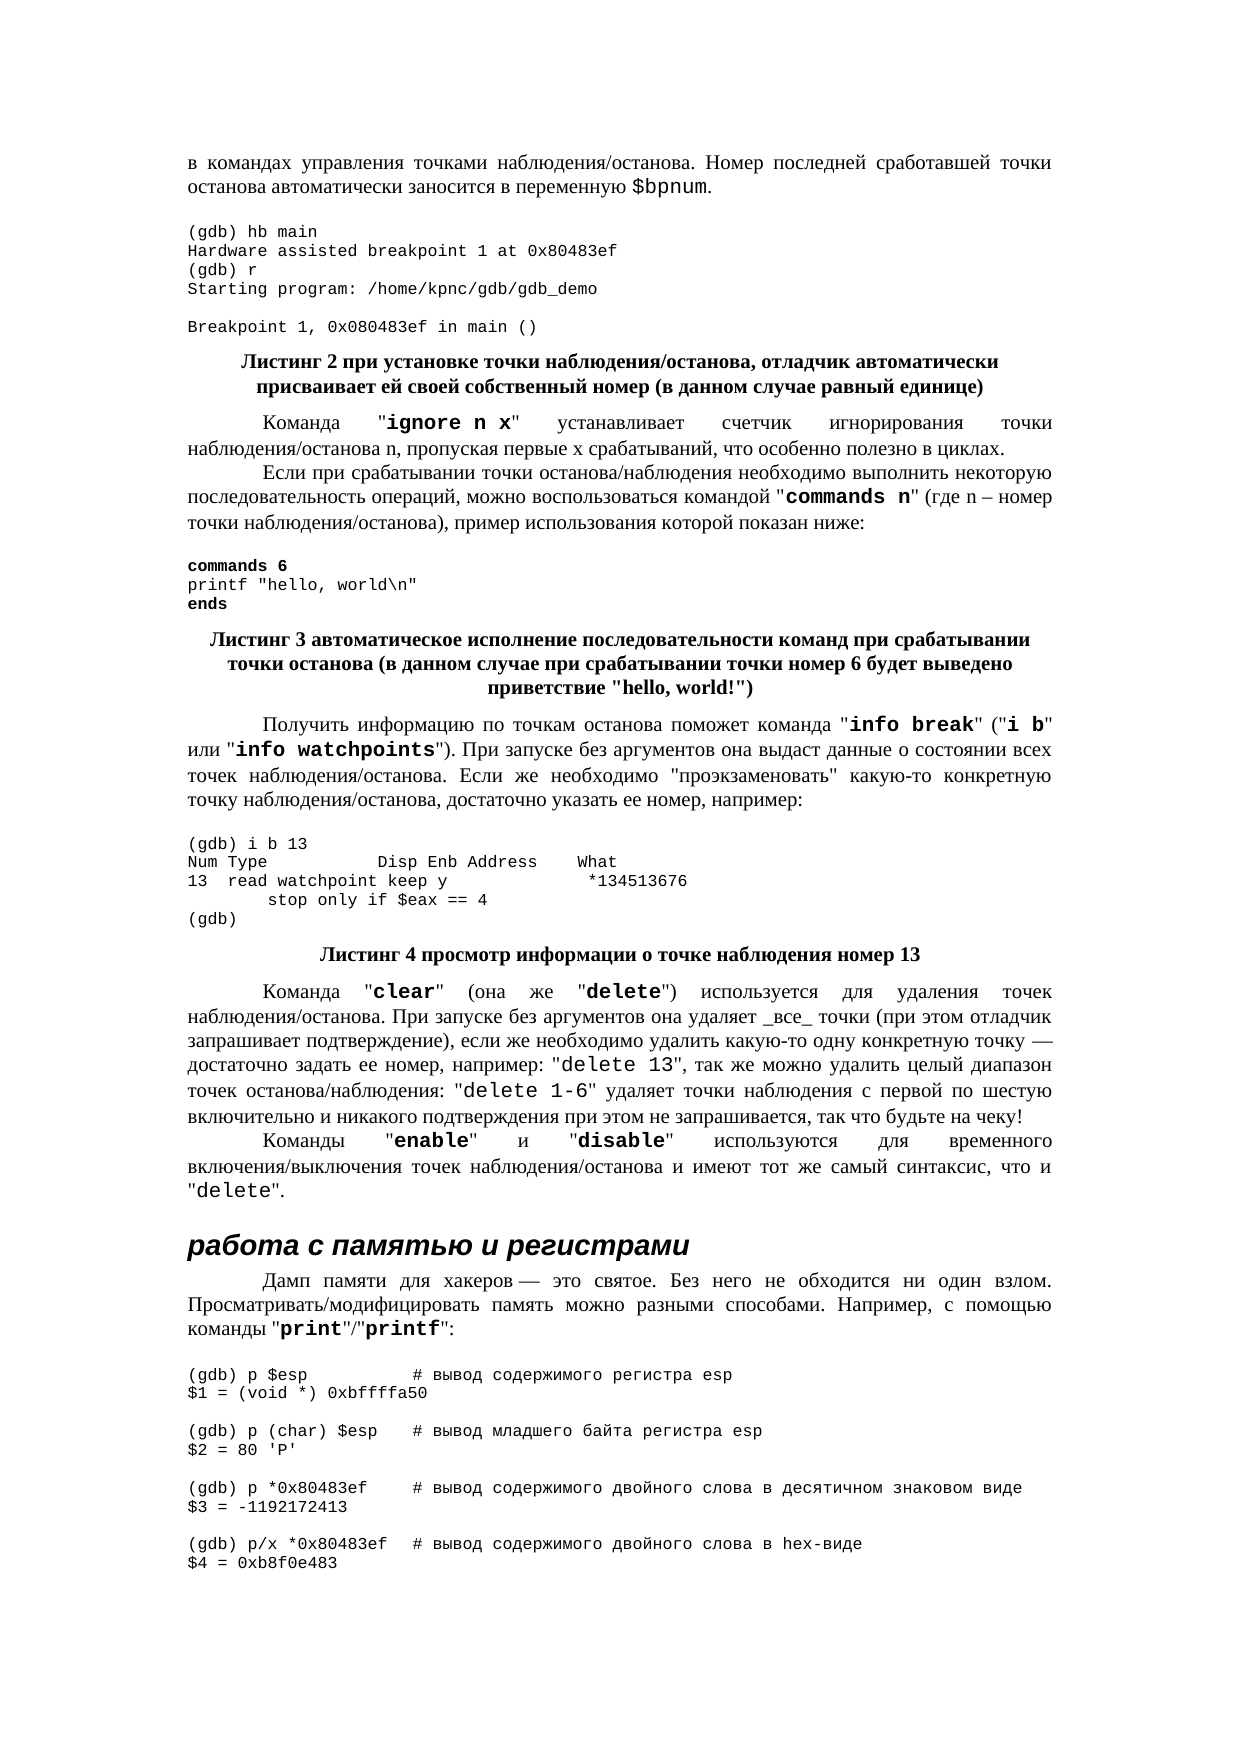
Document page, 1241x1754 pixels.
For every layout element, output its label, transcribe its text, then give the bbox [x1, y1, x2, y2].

text Команды "enable" и "disable" используются для временного включения/выключения точек наблюдения/останова и имеют тот же самый синтаксис, что и "delete". [187, 1128, 1053, 1203]
text Дамп памяти для хакеров — это святое. Без него не обходится ни один взлом. Просматривать/модифицировать память можно разными способами. Например, с помощью команды "print"/"printf": [187, 1268, 1053, 1342]
text (gdb) p *0x80483ef # вывод содержимого двойного слова в десятичном знаковом виде [187, 1479, 1053, 1498]
subtitle работа с памятью и регистрами [187, 1228, 1053, 1262]
text (gdb) p/x *0x80483ef # вывод содержимого двойного слова в hex-виде [187, 1536, 1053, 1555]
text Num Type Disp Enb Address What [187, 854, 1053, 873]
text Получить информацию по точкам останова поможет команда "info break" ("i b" или "info watchpoints"). При запуске без аргументов она выдаст данные о состоянии всех точек наблюдения/останова. Если же необходимо "проэкзаменовать" какую-то конкретную точку наблюдения/останова, достаточно указать ее номер, например: [187, 712, 1053, 811]
text Если при срабатывании точки останова/наблюдения необходимо выполнить некоторую последовательность операций, можно воспользоваться командой "commands n" (где n – номер точки наблюдения/останова), пример использования которой показан ниже: [187, 460, 1053, 534]
text 13 read watchpoint keep y *134513676 [187, 873, 1053, 892]
text printf "hello, world\n" [187, 577, 1053, 596]
text Листинг 4 просмотр информации о точке наблюдения номер 13 [187, 942, 1053, 966]
text Starting program: /home/kpnc/gdb/gdb_demo [187, 280, 1053, 299]
text Листинг 2 при установке точки наблюдения/останова, отладчик автоматически присваивает ей своей собственный номер (в данном случае равный единице) [187, 349, 1053, 398]
text ends [187, 596, 1053, 614]
text $1 = (void *) 0xbffffa50 [187, 1385, 1053, 1404]
text в командах управления точками наблюдения/останова. Номер последней сработавшей точки останова автоматически заносится в переменную $bpnum. [187, 150, 1053, 200]
text (gdb) i b 13 [187, 835, 1053, 854]
text $3 = -1192172413 [187, 1498, 1053, 1517]
text Команда "ignore n x" устанавливает счетчик игнорирования точки наблюдения/останова n, пропуская первые x срабатываний, что особенно полезно в циклах. [187, 410, 1053, 460]
text Листинг 3 автоматическое исполнение последовательности команд при срабатывании точки останова (в данном случае при срабатывании точки номер 6 будет выведено приветствие "hello, world!") [187, 627, 1053, 699]
text Команда "clear" (она же "delete") используется для удаления точек наблюдения/останова. При запуске без аргументов она удаляет _все_ точки (при этом отладчик запрашивает подтверждение), если же необходимо удалить какую-то одну конкретную точку — достаточно задать ее номер, например: "delete 13", так же можно удалить целый диапазон точек останова/наблюдения: "delete 1-6" удаляет точки наблюдения с первой по шестую включительно и никакого подтверждения при этом не запрашивается, так что будьте на чеку! [187, 978, 1053, 1128]
text (gdb) p (char) $esp # вывод младшего байта регистра esp [187, 1423, 1053, 1442]
text Hardware assisted breakpoint 1 at 0x80483ef [187, 243, 1053, 262]
text Breakpoint 1, 0x080483ef in main () [187, 318, 1053, 337]
text commands 6 [187, 558, 1053, 577]
text (gdb) p $esp # вывод содержимого регистра esp [187, 1366, 1053, 1385]
text (gdb) [187, 911, 1053, 929]
text $2 = 80 'P' [187, 1442, 1053, 1460]
text stop only if $eax == 4 [187, 892, 1053, 911]
text (gdb) r [187, 262, 1053, 280]
text $4 = 0xb8f0e483 [187, 1555, 1053, 1573]
text (gdb) hb main [187, 224, 1053, 243]
